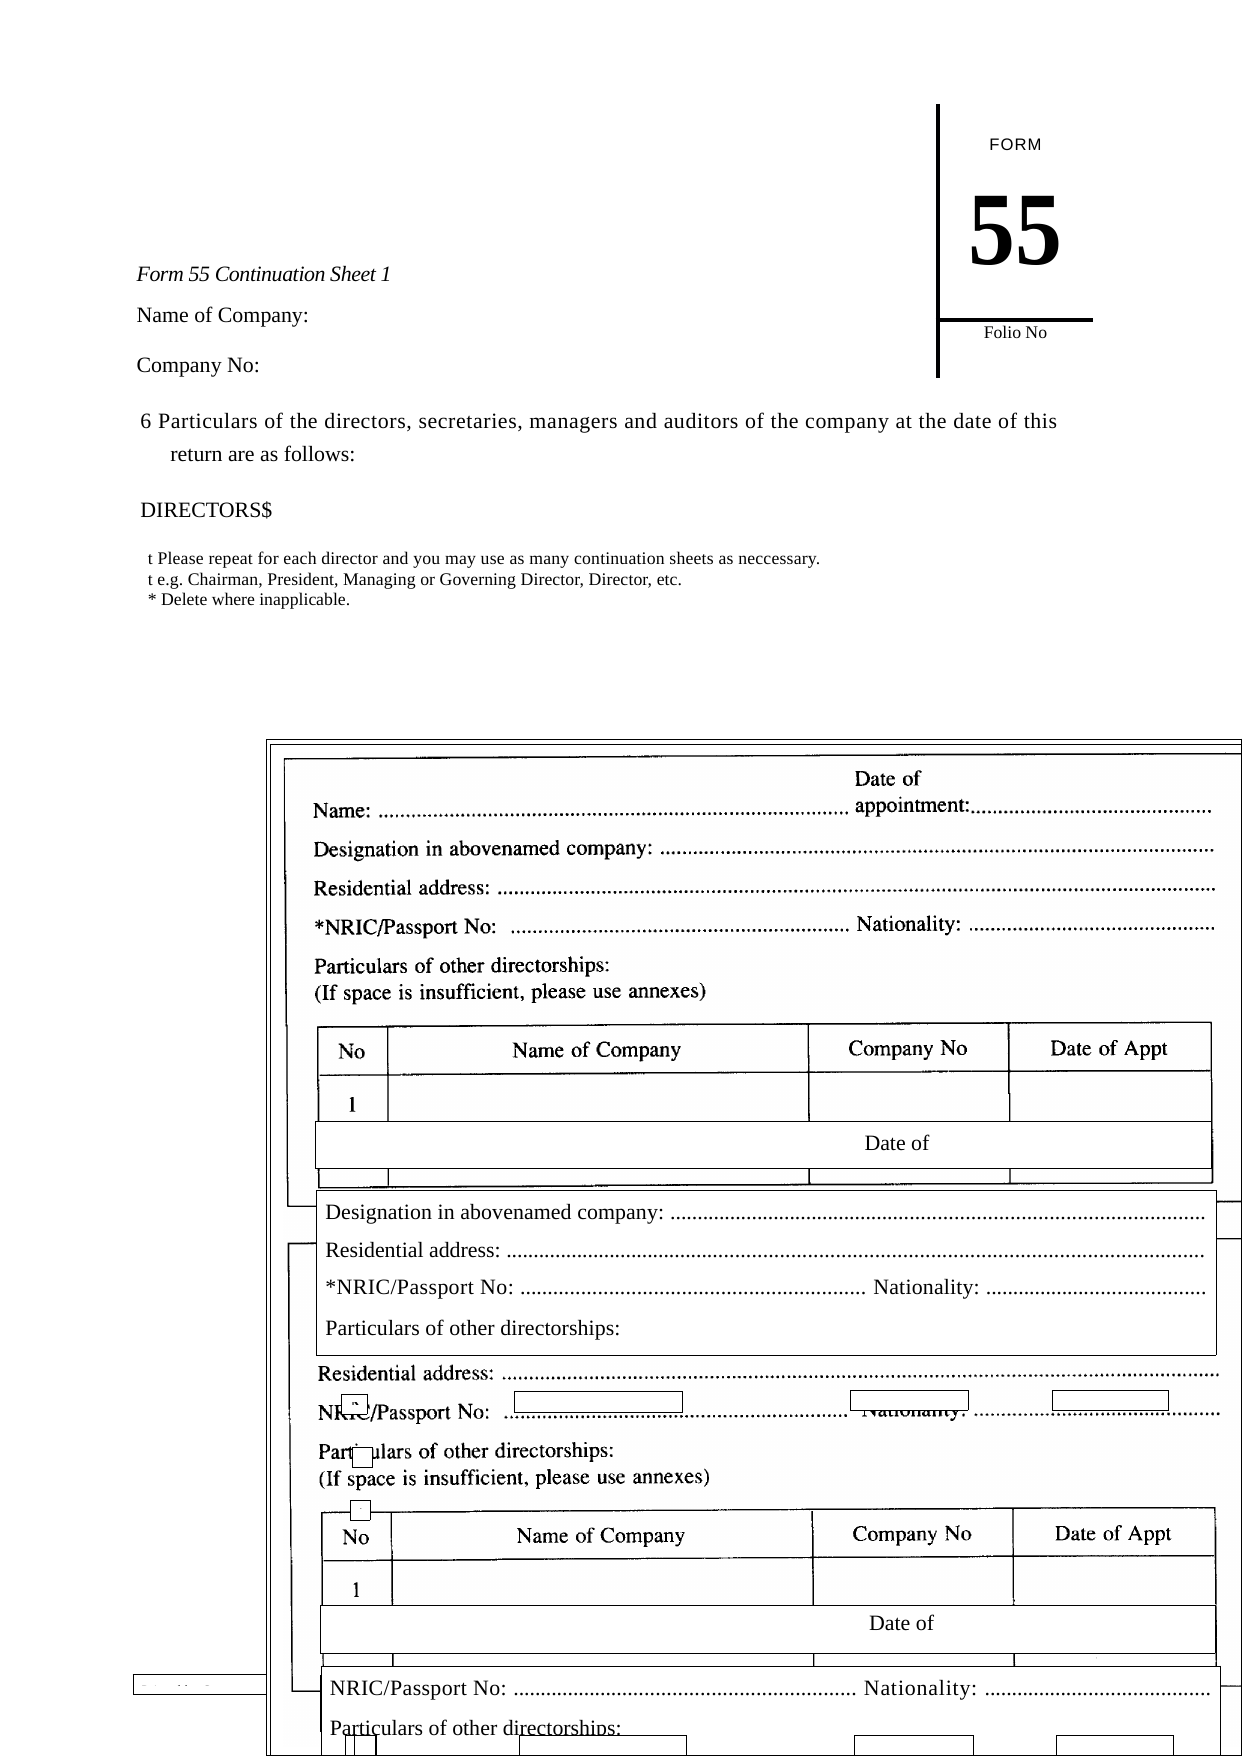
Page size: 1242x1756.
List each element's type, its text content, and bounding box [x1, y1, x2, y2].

text DIRECTORS$ [140, 497, 1114, 522]
text t Please repeat for each director and you may use as many continuation sheets as neccessary. t e.g. Chairman, President, Managing or Governing Director, Director, etc. [271, 745, 1241, 1755]
table_cell Folio No [940, 322, 1093, 378]
table_header FORM 55 [940, 104, 1093, 318]
picture [283, 752, 1241, 1747]
text t Please repeat for each director and you may use as many continuation sheets as neccessary. t e.g. Chairman, President, Managing or Governing Director, Director, etc. [515, 1392, 682, 1412]
text Designation in abovenamed company: [325, 1199, 1207, 1224]
text t Please repeat for each director and you may use as many continuation sheets as neccessary. t e.g. Chairman, President, Managing or Governing Director, Director, etc. [267, 740, 1241, 1755]
text Date of [869, 1614, 1206, 1635]
text t Please repeat for each director and you may use as many continuation sheets as neccessary. t e.g. Chairman, President, Managing or Governing Director, Director, etc. [317, 1191, 1216, 1355]
table_header Form 55 Continuation Sheet 1 Name of Company: Company No: [133, 104, 936, 378]
text t Please repeat for each director and you may use as many continuation sheets as neccessary. t e.g. Chairman, President, Managing or Governing Director, Director, etc. [316, 1122, 1211, 1168]
text Particulars of other directorships: [329, 1715, 1211, 1740]
text t Please repeat for each director and you may use as many continuation sheets as neccessary. t e.g. Chairman, President, Managing or Governing Director, Director, etc. [148, 548, 829, 589]
text t Please repeat for each director and you may use as many continuation sheets as neccessary. t e.g. Chairman, President, Managing or Governing Director, Director, etc. [321, 1606, 1215, 1653]
text Date of [864, 1129, 1203, 1155]
text 6 Particulars of the directors, secretaries, managers and auditors of the company at the date of this return are as follows: [140, 408, 1099, 466]
text * Delete where inapplicable. [148, 589, 1114, 609]
text Particulars of other directorships: [325, 1315, 1207, 1340]
text NRIC/Passport No: Nationality: [329, 1674, 1211, 1700]
text Residential address: [325, 1237, 1207, 1262]
text *NRIC/Passport No: Nationality: [325, 1274, 1207, 1299]
text t Please repeat for each director and you may use as many continuation sheets as neccessary. t e.g. Chairman, President, Managing or Governing Director, Director, etc. [322, 1667, 1220, 1755]
